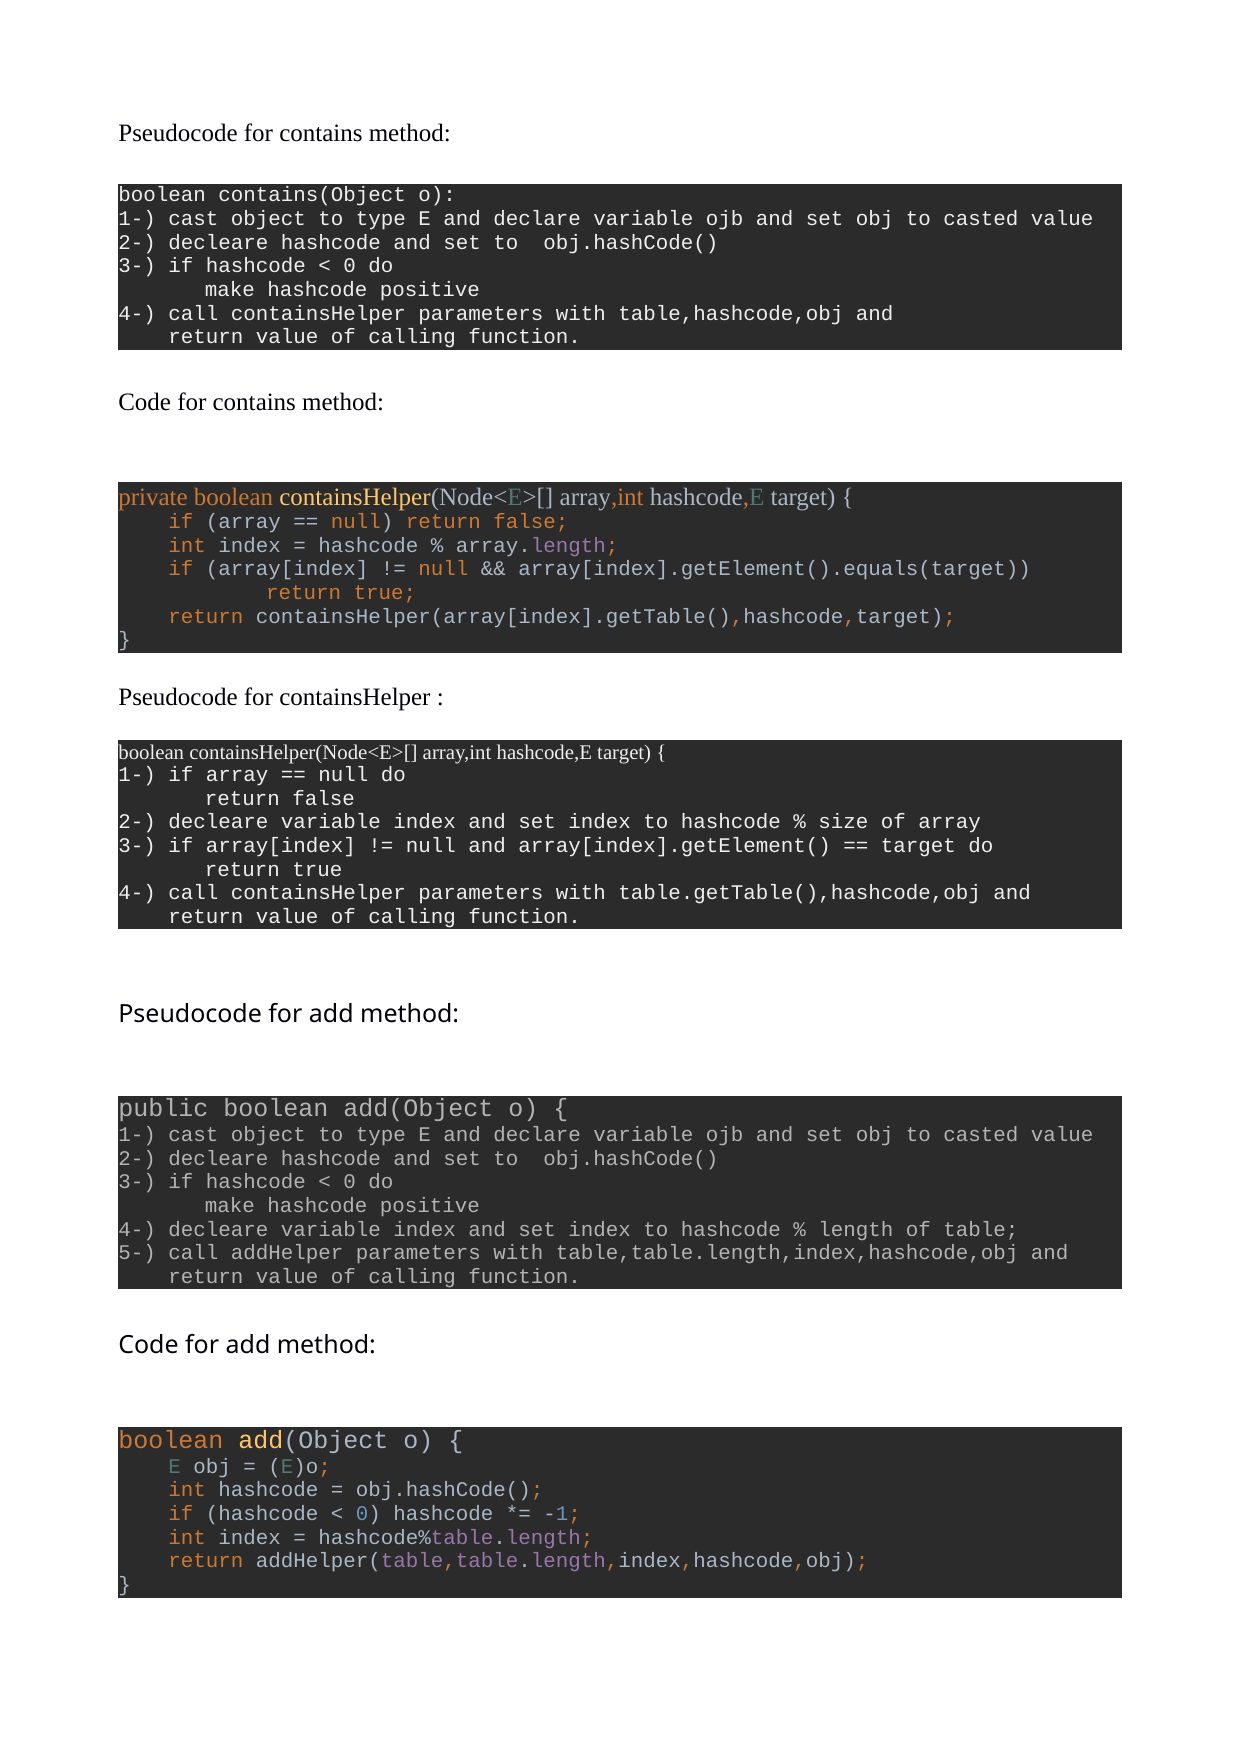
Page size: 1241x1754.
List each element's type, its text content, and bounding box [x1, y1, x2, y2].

text public boolean add(Object o) { [118, 1096, 1122, 1124]
text return value of calling function. [118, 326, 1122, 350]
text 3-) if hashcode < 0 do [118, 1171, 1122, 1195]
text } [118, 629, 1122, 653]
text return addHelper(table,table.length,index,hashcode,obj); [118, 1550, 1122, 1574]
subtitle Pseudocode for contains method: [118, 118, 1122, 147]
text if (array == null) return false; [118, 511, 1122, 535]
text 5-) call addHelper parameters with table,table.length,index,hashcode,obj and [118, 1242, 1122, 1266]
subtitle Pseudocode for add method: [118, 996, 1122, 1030]
text return containsHelper(array[index].getTable(),hashcode,target); [118, 606, 1122, 629]
text return value of calling function. [118, 906, 1122, 929]
text 3-) if hashcode < 0 do [118, 255, 1122, 279]
text 1-) cast object to type E and declare variable ojb and set obj to casted value [118, 208, 1122, 232]
text make hashcode positive [118, 1195, 1122, 1219]
text 4-) call containsHelper parameters with table.getTable(),hashcode,obj and [118, 882, 1122, 906]
text return false [118, 788, 1122, 811]
text 2-) decleare hashcode and set to obj.hashCode() [118, 232, 1122, 255]
text private boolean containsHelper(Node<E>[] array,int hashcode,E target) { [118, 482, 1122, 511]
text return value of calling function. [118, 1266, 1122, 1289]
text 4-) decleare variable index and set index to hashcode % length of table; [118, 1219, 1122, 1242]
text int index = hashcode % array.length; [118, 535, 1122, 558]
text 2-) decleare hashcode and set to obj.hashCode() [118, 1148, 1122, 1171]
text E obj = (E)o; [118, 1456, 1122, 1479]
text if (hashcode < 0) hashcode *= -1; [118, 1503, 1122, 1527]
text int hashcode = obj.hashCode(); [118, 1479, 1122, 1503]
text boolean add(Object o) { [118, 1427, 1122, 1456]
text return true [118, 859, 1122, 882]
subtitle Code for contains method: [118, 387, 1122, 416]
text return true; [118, 582, 1122, 606]
text make hashcode positive [118, 279, 1122, 303]
text if (array[index] != null && array[index].getElement().equals(target)) [118, 558, 1122, 582]
text int index = hashcode%table.length; [118, 1527, 1122, 1550]
text boolean containsHelper(Node<E>[] array,int hashcode,E target) { [118, 740, 1122, 764]
text 1-) if array == null do [118, 764, 1122, 788]
text } [118, 1574, 1122, 1598]
text 3-) if array[index] != null and array[index].getElement() == target do [118, 835, 1122, 859]
text boolean contains(Object o): [118, 184, 1122, 208]
text Pseudocode for containsHelper : [118, 682, 1122, 711]
text 2-) decleare variable index and set index to hashcode % size of array [118, 811, 1122, 835]
text 4-) call containsHelper parameters with table,hashcode,obj and [118, 303, 1122, 326]
subtitle Code for add method: [118, 1327, 1122, 1361]
text 1-) cast object to type E and declare variable ojb and set obj to casted value [118, 1124, 1122, 1148]
